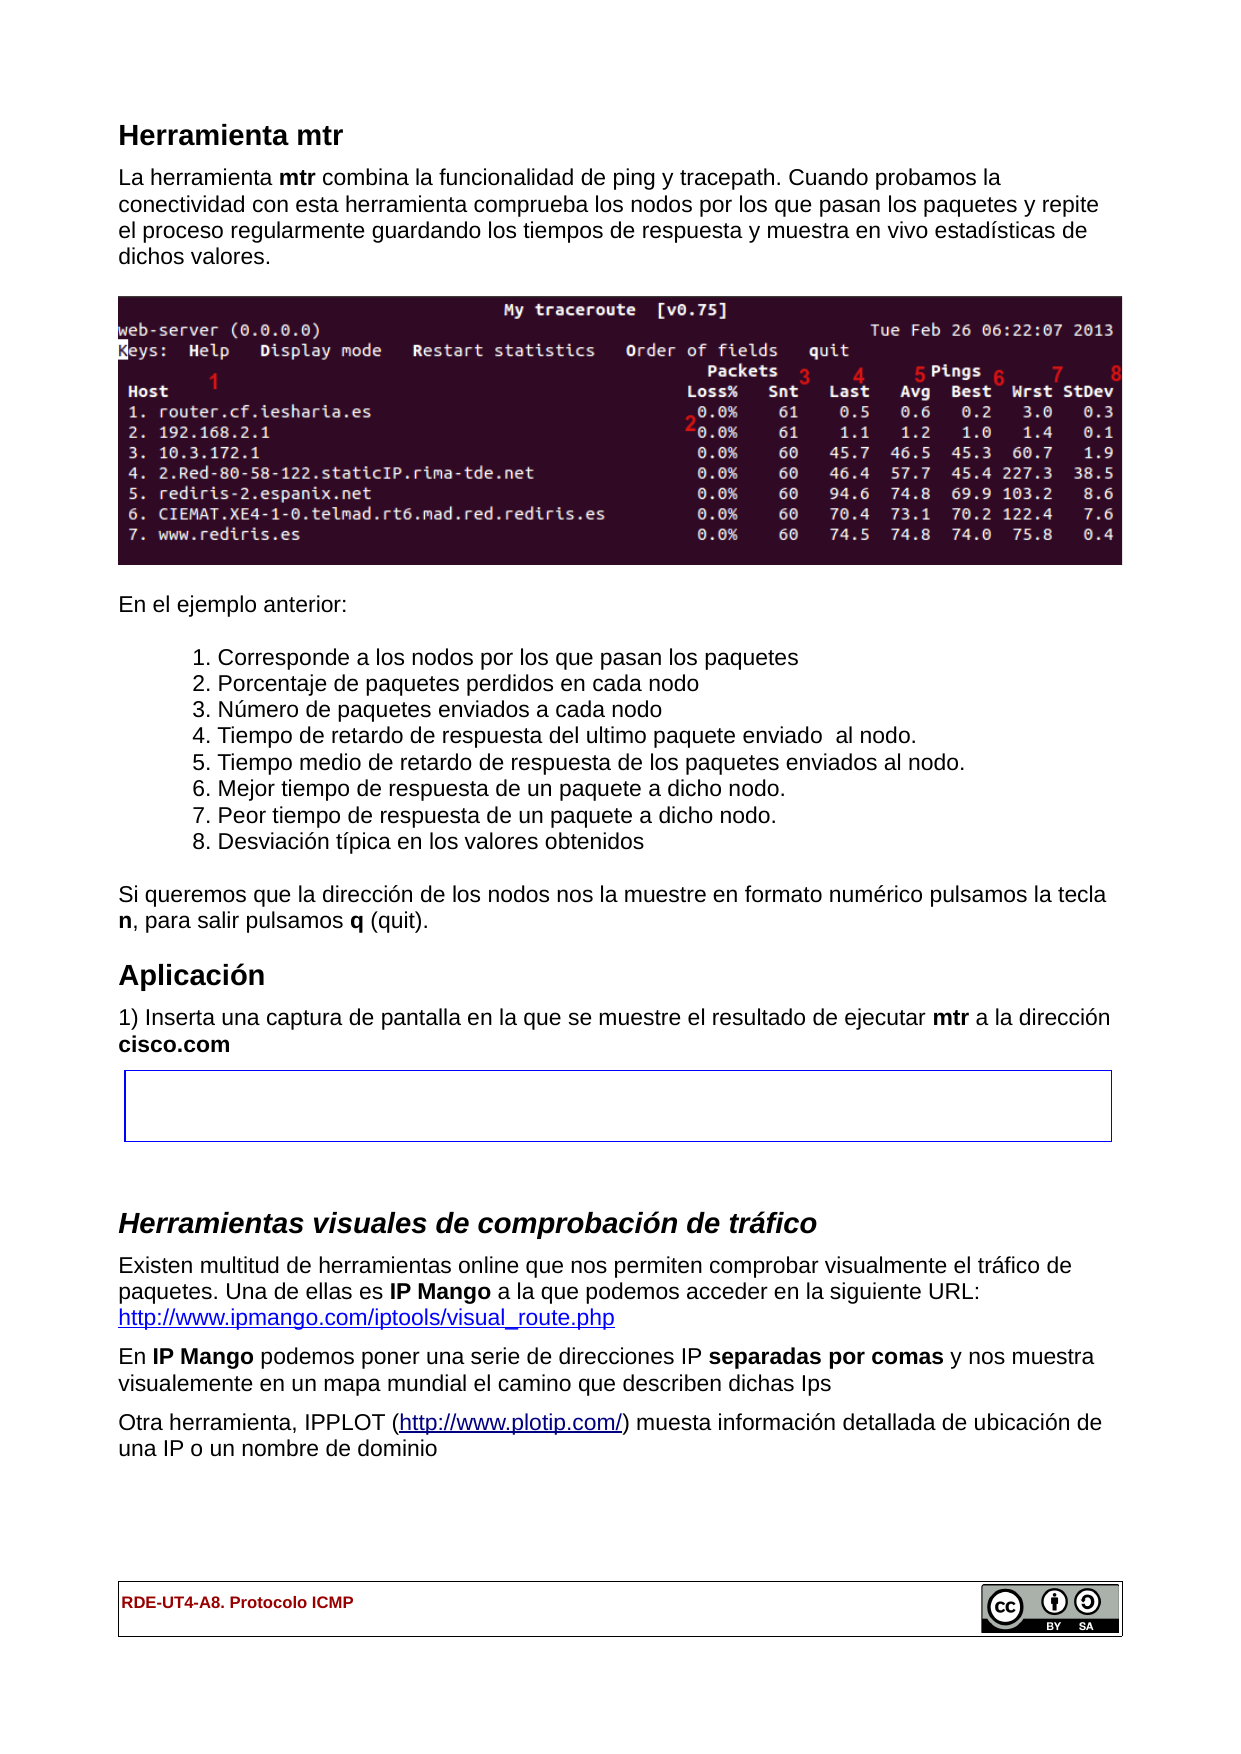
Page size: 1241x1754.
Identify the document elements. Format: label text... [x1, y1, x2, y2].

subtitle Herramientas visuales de comprobación de tráfico [118, 1206, 1122, 1239]
text La herramienta mtr combina la funcionalidad de ping y tracepath. Cuando probamos la conectividad con esta herramienta comprueba los nodos por los que pasan los paquetes y repite el proceso regularmente guardando los tiempos de respuesta y muestra en vivo estadísticas de dichos valores. [118, 164, 1122, 269]
text 1) Inserta una captura de pantalla en la que se muestre el resultado de ejecutar mtr a la dirección cisco.com [118, 1004, 1122, 1057]
text 2. Porcentaje de paquetes perdidos en cada nodo [192, 670, 1122, 696]
text 4. Tiempo de retardo de respuesta del ultimo paquete enviado al nodo. [192, 722, 1122, 749]
table_header [126, 1071, 1111, 1141]
text 3. Número de paquetes enviados a cada nodo [192, 696, 1122, 722]
text En el ejemplo anterior: [118, 591, 1122, 617]
text 1. Corresponde a los nodos por los que pasan los paquetes [192, 643, 1122, 670]
picture [118, 296, 1123, 565]
subtitle Herramienta mtr [118, 118, 1122, 152]
picture [981, 1584, 1119, 1633]
text Otra herramienta, IPPLOT (http://www.plotip.com/) muesta información detallada de ubicación de una IP o un nombre de dominio [118, 1408, 1122, 1461]
text 6. Mejor tiempo de respuesta de un paquete a dicho nodo. [192, 775, 1122, 802]
subtitle Aplicación [118, 958, 1122, 992]
text 7. Peor tiempo de respuesta de un paquete a dicho nodo. [192, 802, 1122, 828]
text 5. Tiempo medio de retardo de respuesta de los paquetes enviados al nodo. [192, 749, 1122, 775]
text En IP Mango podemos poner una serie de direcciones IP separadas por comas y nos muestra visualemente en un mapa mundial el camino que describen dichas Ips [118, 1343, 1122, 1396]
text Si queremos que la dirección de los nodos nos la muestre en formato numérico pulsamos la tecla n, para salir pulsamos q (quit). [118, 881, 1122, 933]
text Existen multitud de herramientas online que nos permiten comprobar visualmente el tráfico de paquetes. Una de ellas es IP Mango a la que podemos acceder en la siguiente URL: http://www.ipmango.com/iptools/visual_route.php [118, 1252, 1122, 1331]
text 8. Desviación típica en los valores obtenidos [192, 828, 1122, 854]
